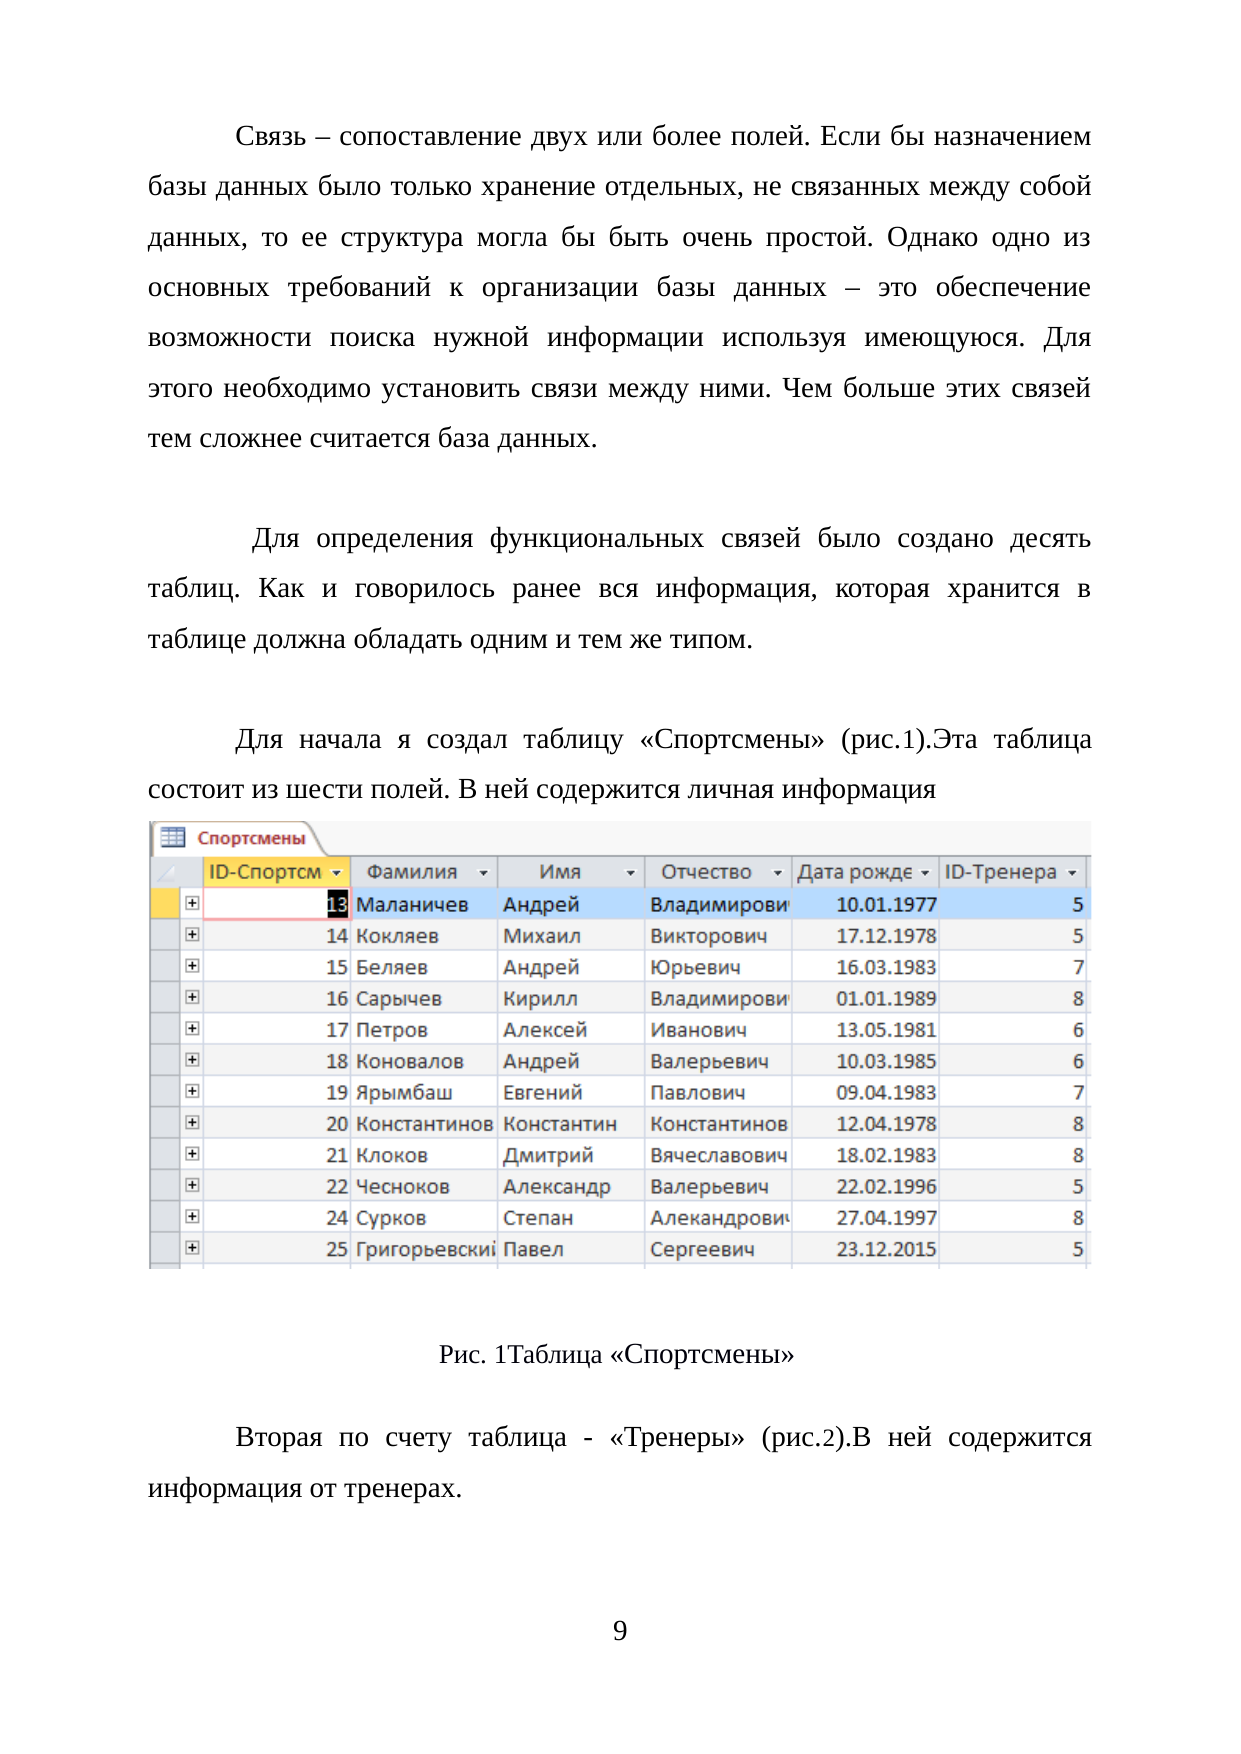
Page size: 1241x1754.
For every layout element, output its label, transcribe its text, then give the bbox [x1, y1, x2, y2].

text Рис. 1Таблица «Спортсмены» [148, 1336, 1092, 1369]
text Для определения функциональных связей было создано десять таблиц. Как и говорилось ранее вся информация, которая хранится в таблице должна обладать одним и тем же типом. [148, 520, 1092, 654]
text Связь – сопоставление двух или более полей. Если бы назначением базы данных было только хранение отдельных, не связанных между собой данных, то ее структура могла бы быть очень простой. Однако одно из основных требований к организации базы данных – это обеспечение возможности поиска нужной информации используя имеющуюся. Для этого необходимо установить связи между ними. Чем больше этих связей тем сложнее считается база данных. [148, 118, 1092, 453]
text Для начала я создал таблицу «Спортсмены» (рис.1).Эта таблица состоит из шести полей. В ней содержится личная информация [148, 721, 1092, 805]
text Вторая по счету таблица - «Тренеры» (рис.2).В ней содержится информация от тренерах. [148, 1419, 1092, 1503]
picture [148, 821, 1092, 1269]
